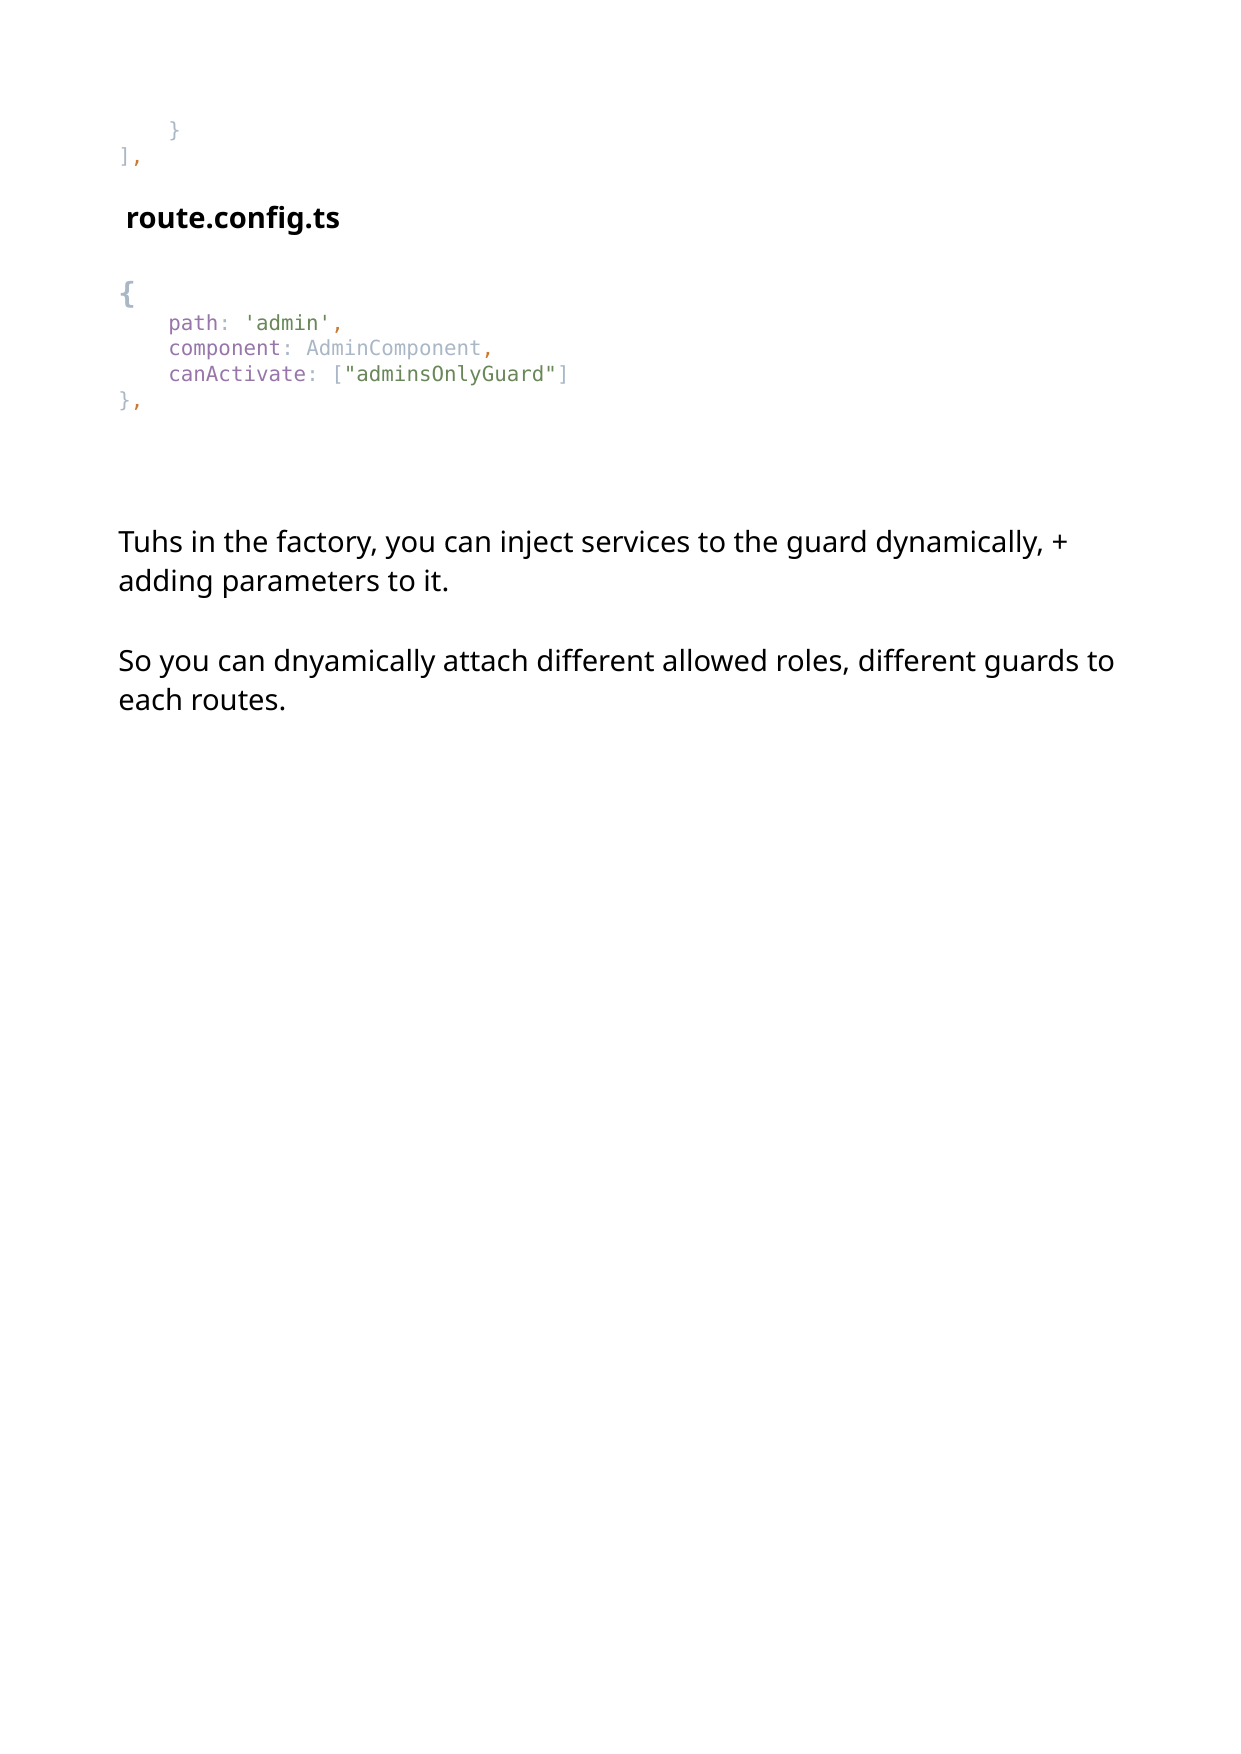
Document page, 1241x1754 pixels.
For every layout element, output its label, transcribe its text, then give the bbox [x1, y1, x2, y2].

text component: AdminComponent, [118, 336, 1122, 362]
text }, [118, 388, 1122, 412]
text { [118, 277, 1122, 311]
text Tuhs in the factory, you can inject services to the guard dynamically, + adding parameters to it. [118, 521, 1122, 600]
text route.config.ts [118, 197, 1122, 237]
text So you can dnyamically attach different allowed roles, different guards to each routes. [118, 640, 1122, 719]
text } [118, 118, 1122, 144]
text path: 'admin', [118, 311, 1122, 336]
text canActivate: ["adminsOnlyGuard"] [118, 362, 1122, 388]
text ], [118, 144, 1122, 168]
